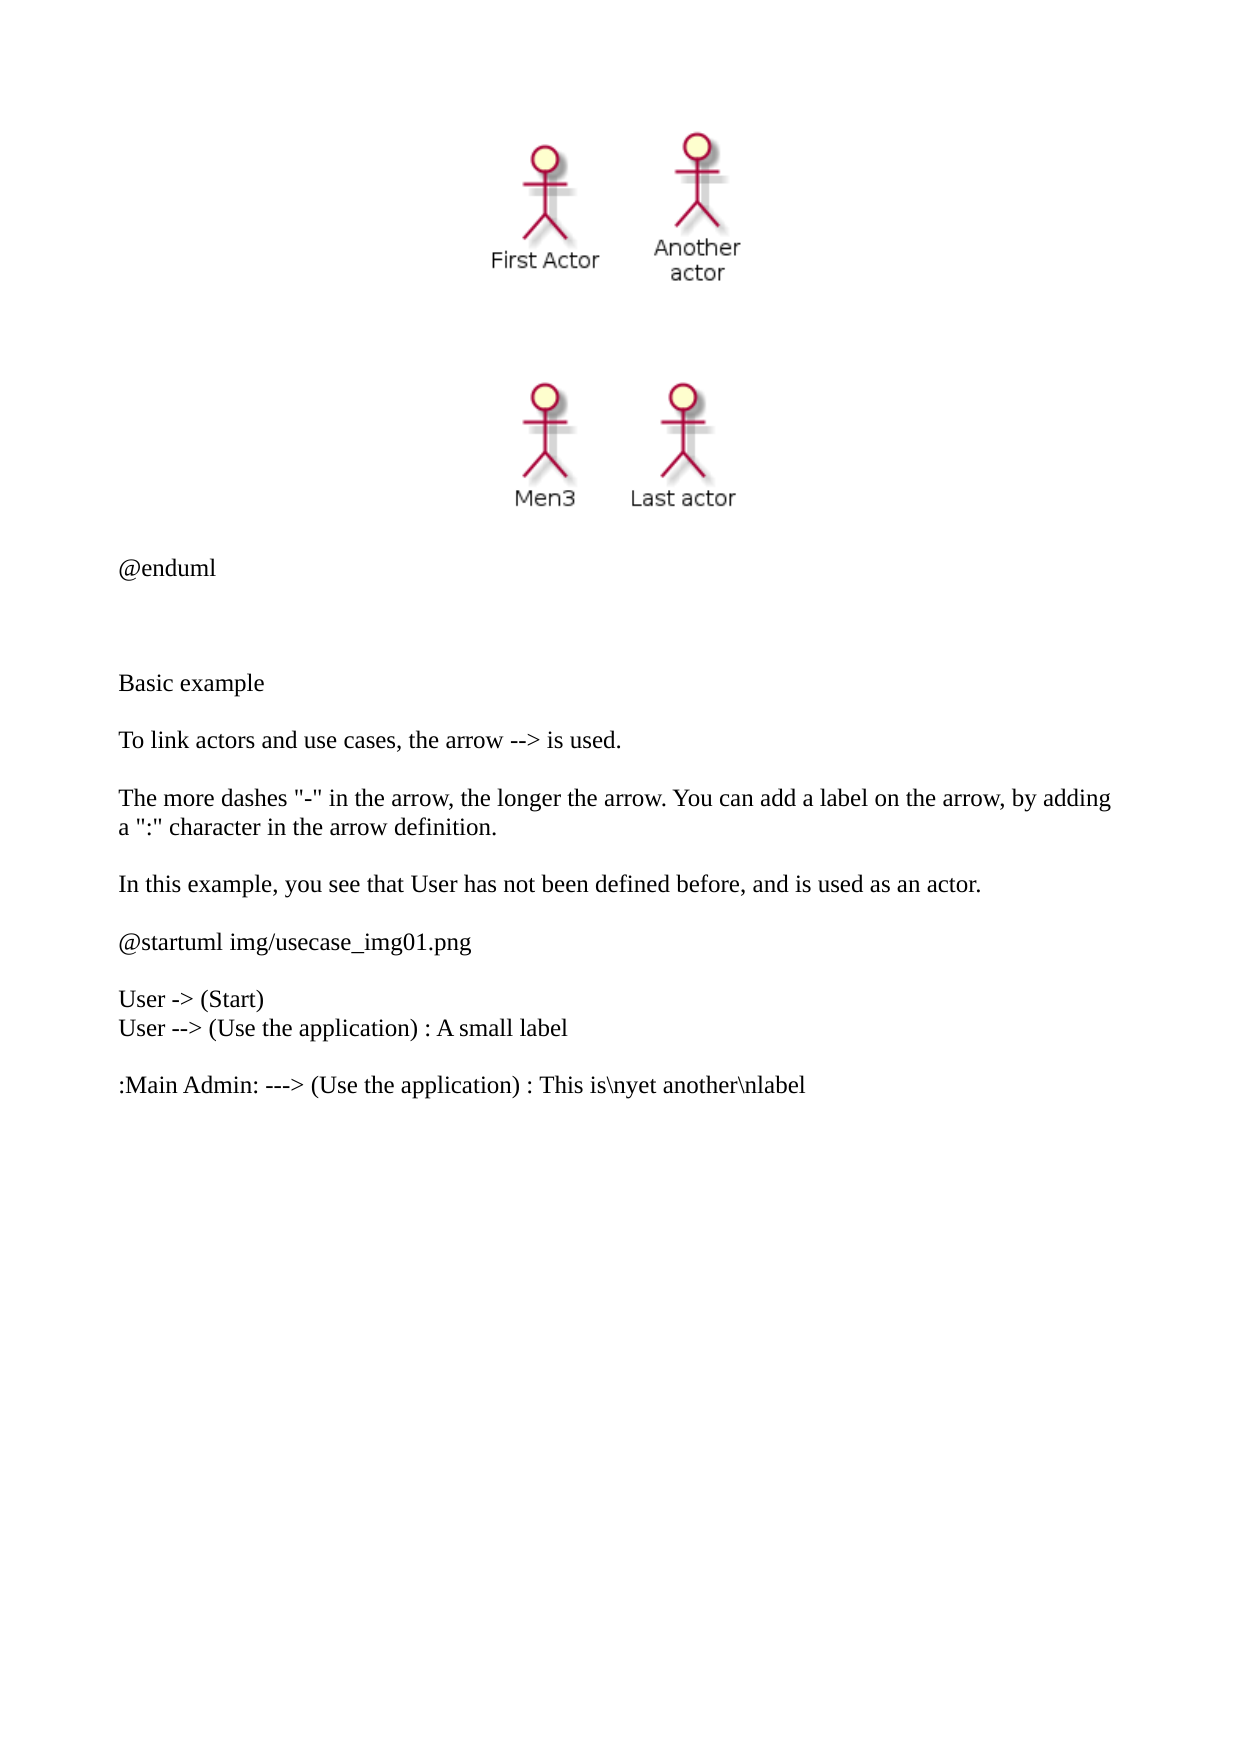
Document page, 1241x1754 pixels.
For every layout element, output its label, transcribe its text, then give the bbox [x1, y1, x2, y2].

text User --> (Use the application) : A small label [118, 1013, 1122, 1042]
picture [482, 118, 758, 525]
text :Main Admin: ---> (Use the application) : This is\nyet another\nlabel [118, 1071, 1122, 1099]
text The more dashes "-" in the arrow, the longer the arrow. You can add a label on the arrow, by adding a ":" character in the arrow definition. [118, 783, 1122, 841]
text User -> (Start) [118, 984, 1122, 1013]
text In this example, you see that User has not been defined before, and is used as an actor. [118, 869, 1122, 898]
text @startuml img/usecase_img01.png [118, 927, 1122, 956]
text To link actors and use cases, the arrow --> is used. [118, 726, 1122, 754]
text Basic example [118, 668, 1122, 697]
text @enduml [118, 553, 1122, 582]
